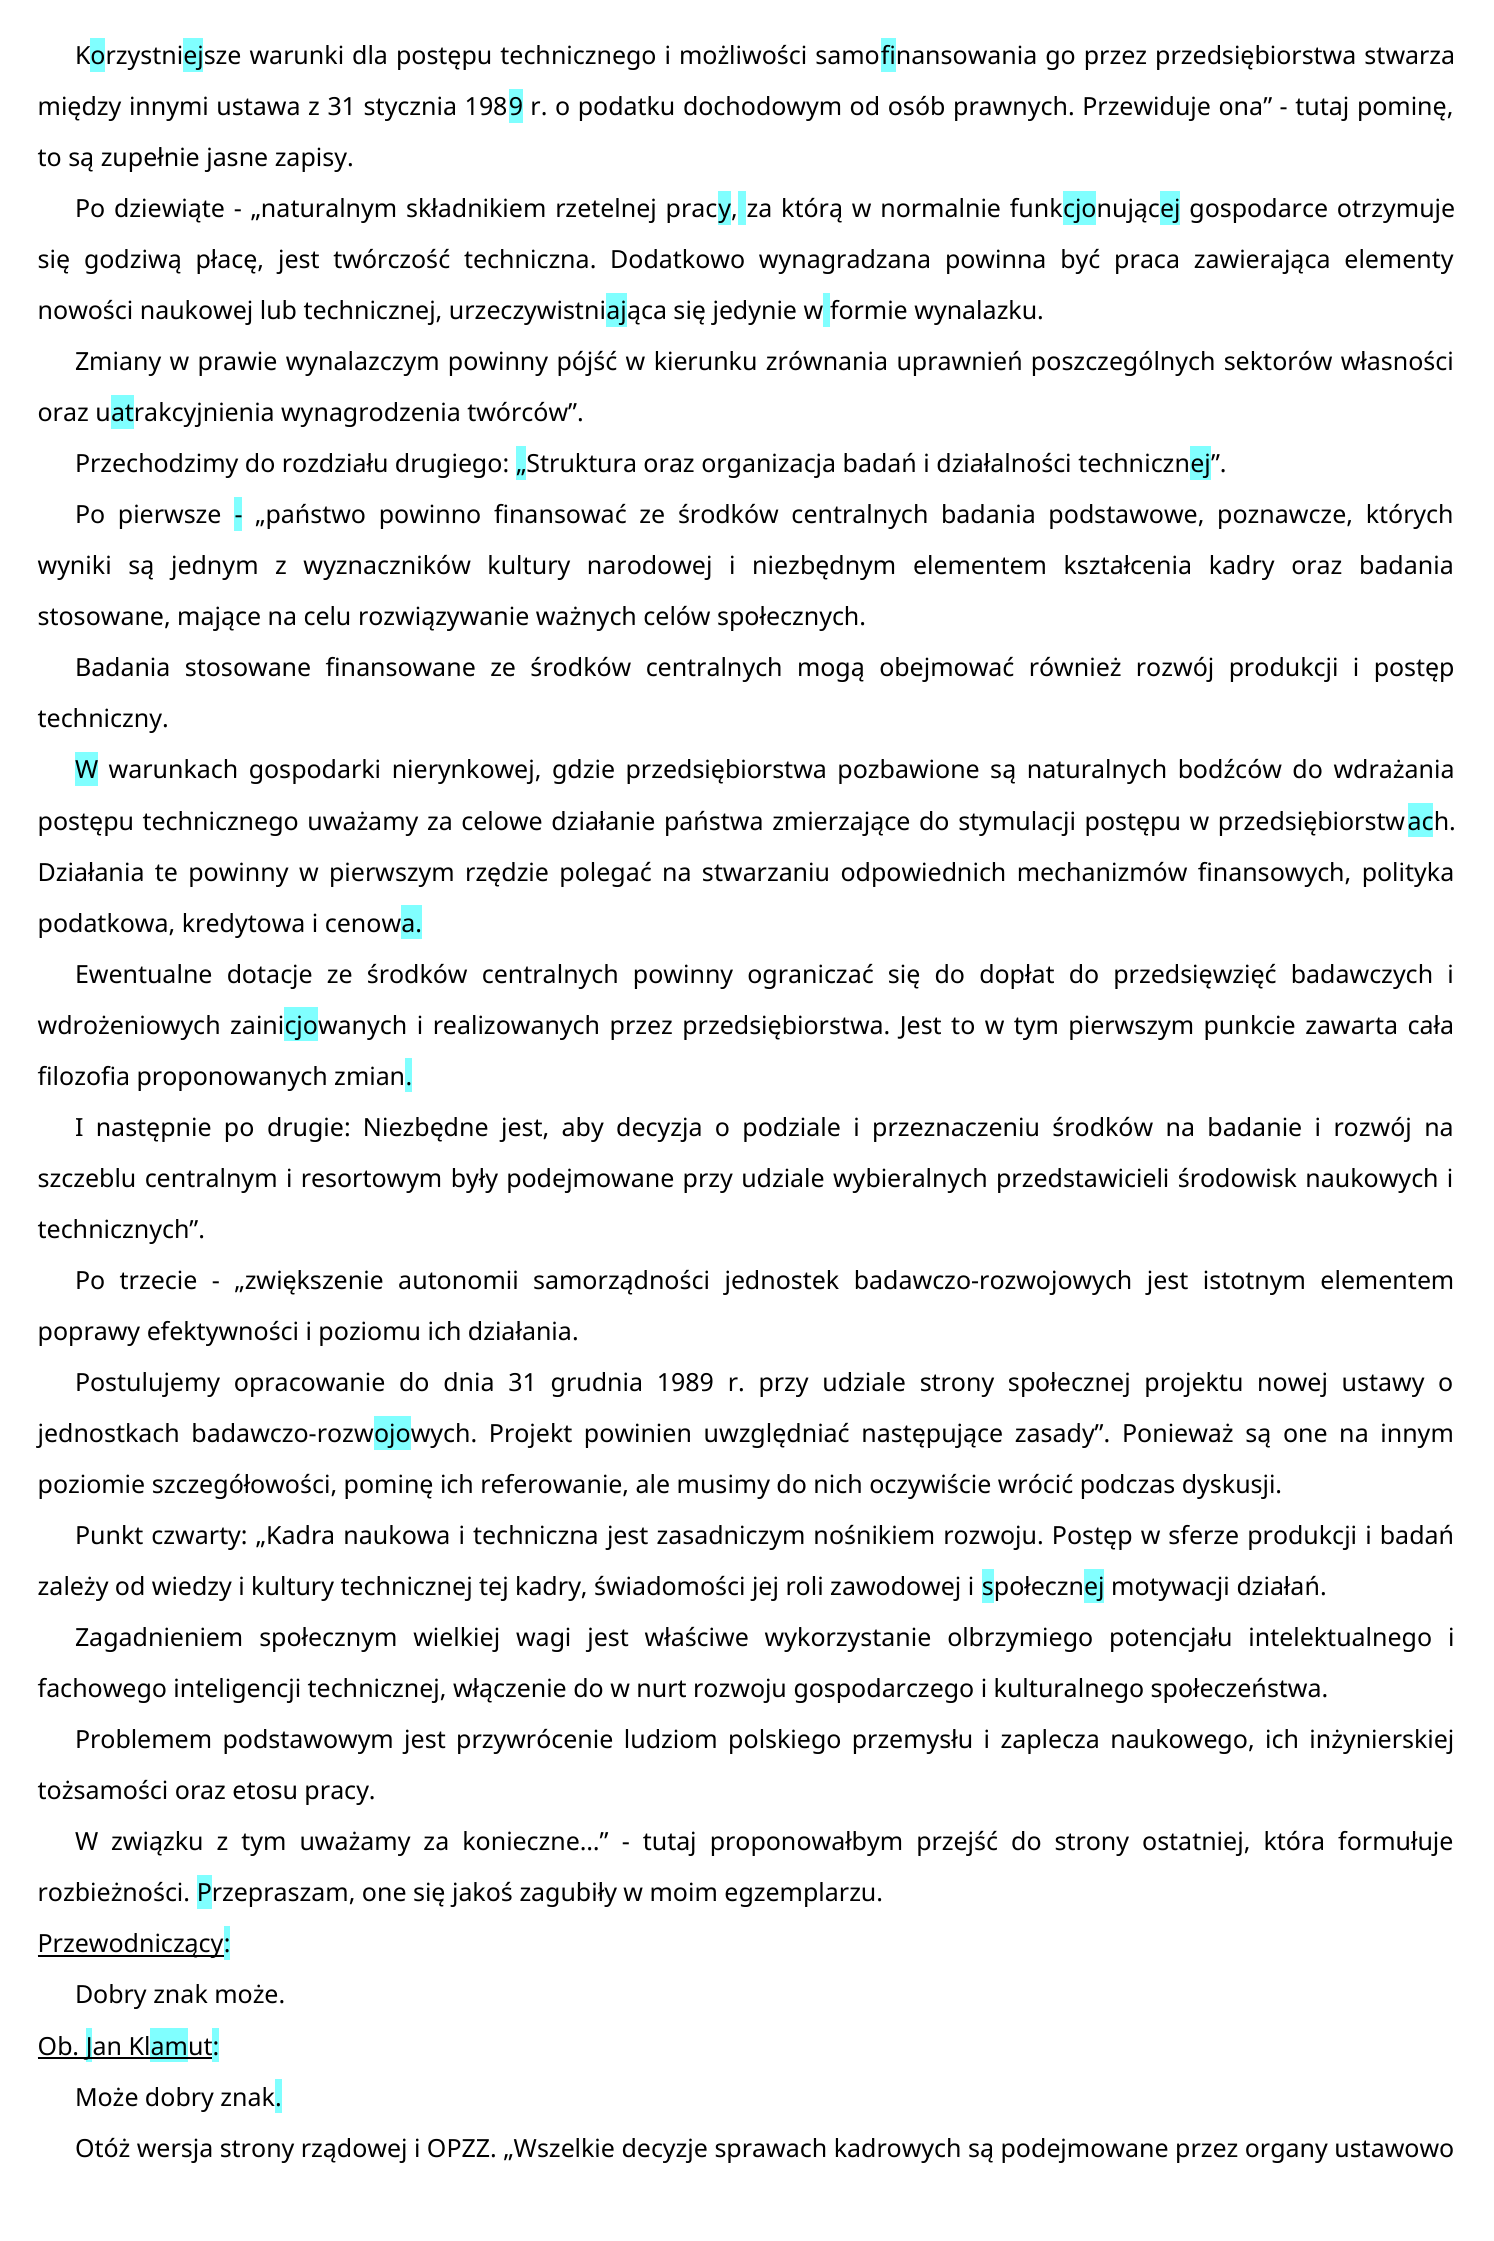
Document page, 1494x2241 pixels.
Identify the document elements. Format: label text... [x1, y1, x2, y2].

text Badania stosowane finansowane ze środków centralnych mogą obejmować również rozwój produkcji i postęp techniczny. [37, 650, 1456, 735]
text Ob. Jan Klamut: [37, 2028, 1456, 2062]
text Zagadnieniem społecznym wielkiej wagi jest właściwe wykorzystanie olbrzymiego potencjału intelektualnego i fachowego inteligencji technicznej, włączenie do w nurt rozwoju gospodarczego i kulturalnego społeczeństwa. [37, 1620, 1456, 1705]
text Otóż wersja strony rządowej i OPZZ. „Wszelkie decyzje sprawach kadrowych są podejmowane przez organy ustawowo [37, 2130, 1456, 2164]
text Postulujemy opracowanie do dnia 31 grudnia 1989 r. przy udziale strony społecznej projektu nowej ustawy o jednostkach badawczo-rozwojowych. Projekt powinien uwzględniać następujące zasady”. Ponieważ są one na innym poziomie szczegółowości, pominę ich referowanie, ale musimy do nich oczywiście wrócić podczas dyskusji. [37, 1364, 1456, 1501]
text Po dziewiąte - „naturalnym składnikiem rzetelnej pracy, za którą w normalnie funkcjonującej gospodarce otrzymuje się godziwą płacę, jest twórczość techniczna. Dodatkowo wynagradzana powinna być praca zawierająca elementy nowości naukowej lub technicznej, urzeczywistniająca się jedynie w formie wynalazku. [37, 191, 1456, 327]
text Zmiany w prawie wynalazczym powinny pójść w kierunku zrównania uprawnień poszczególnych sektorów własności oraz uatrakcyjnienia wynagrodzenia twórców”. [37, 344, 1456, 429]
text Może dobry znak. [37, 2079, 1456, 2113]
text Dobry znak może. [37, 1977, 1456, 2011]
text Przechodzimy do rozdziału drugiego: „Struktura oraz organizacja badań i działalności technicznej”. [37, 446, 1456, 480]
text Problemem podstawowym jest przywrócenie ludziom polskiego przemysłu i zaplecza naukowego, ich inżynierskiej tożsamości oraz etosu pracy. [37, 1722, 1456, 1807]
text Punkt czwarty: „Kadra naukowa i techniczna jest zasadniczym nośnikiem rozwoju. Postęp w sferze produkcji i badań zależy od wiedzy i kultury technicznej tej kadry, świadomości jej roli zawodowej i społecznej motywacji działań. [37, 1518, 1456, 1603]
text W związku z tym uważamy za konieczne…” - tutaj proponowałbym przejść do strony ostatniej, która formułuje rozbieżności. Przepraszam, one się jakoś zagubiły w moim egzemplarzu. [37, 1824, 1456, 1909]
text I następnie po drugie: Niezbędne jest, aby decyzja o podziale i przeznaczeniu środków na badanie i rozwój na szczeblu centralnym i resortowym były podejmowane przy udziale wybieralnych przedstawicieli środowisk naukowych i technicznych”. [37, 1109, 1456, 1246]
text Przewodniczący: [37, 1926, 1456, 1960]
text W warunkach gospodarki nierynkowej, gdzie przedsiębiorstwa pozbawione są naturalnych bodźców do wdrażania postępu technicznego uważamy za celowe działanie państwa zmierzające do stymulacji postępu w przedsiębiorstwach. Działania te powinny w pierwszym rzędzie polegać na stwarzaniu odpowiednich mechanizmów finansowych, polityka podatkowa, kredytowa i cenowa. [37, 752, 1456, 939]
text Ewentualne dotacje ze środków centralnych powinny ograniczać się do dopłat do przedsięwzięć badawczych i wdrożeniowych zainicjowanych i realizowanych przez przedsiębiorstwa. Jest to w tym pierwszym punkcie zawarta cała filozofia proponowanych zmian. [37, 956, 1456, 1092]
text Po pierwsze - „państwo powinno finansować ze środków centralnych badania podstawowe, poznawcze, których wyniki są jednym z wyznaczników kultury narodowej i niezbędnym elementem kształcenia kadry oraz badania stosowane, mające na celu rozwiązywanie ważnych celów społecznych. [37, 497, 1456, 633]
text Korzystniejsze warunki dla postępu technicznego i możliwości samofinansowania go przez przedsiębiorstwa stwarza między innymi ustawa z 31 stycznia 1989 r. o podatku dochodowym od osób prawnych. Przewiduje ona” - tutaj pominę, to są zupełnie jasne zapisy. [37, 37, 1456, 174]
text Po trzecie - „zwiększenie autonomii samorządności jednostek badawczo-rozwojowych jest istotnym elementem poprawy efektywności i poziomu ich działania. [37, 1262, 1456, 1348]
